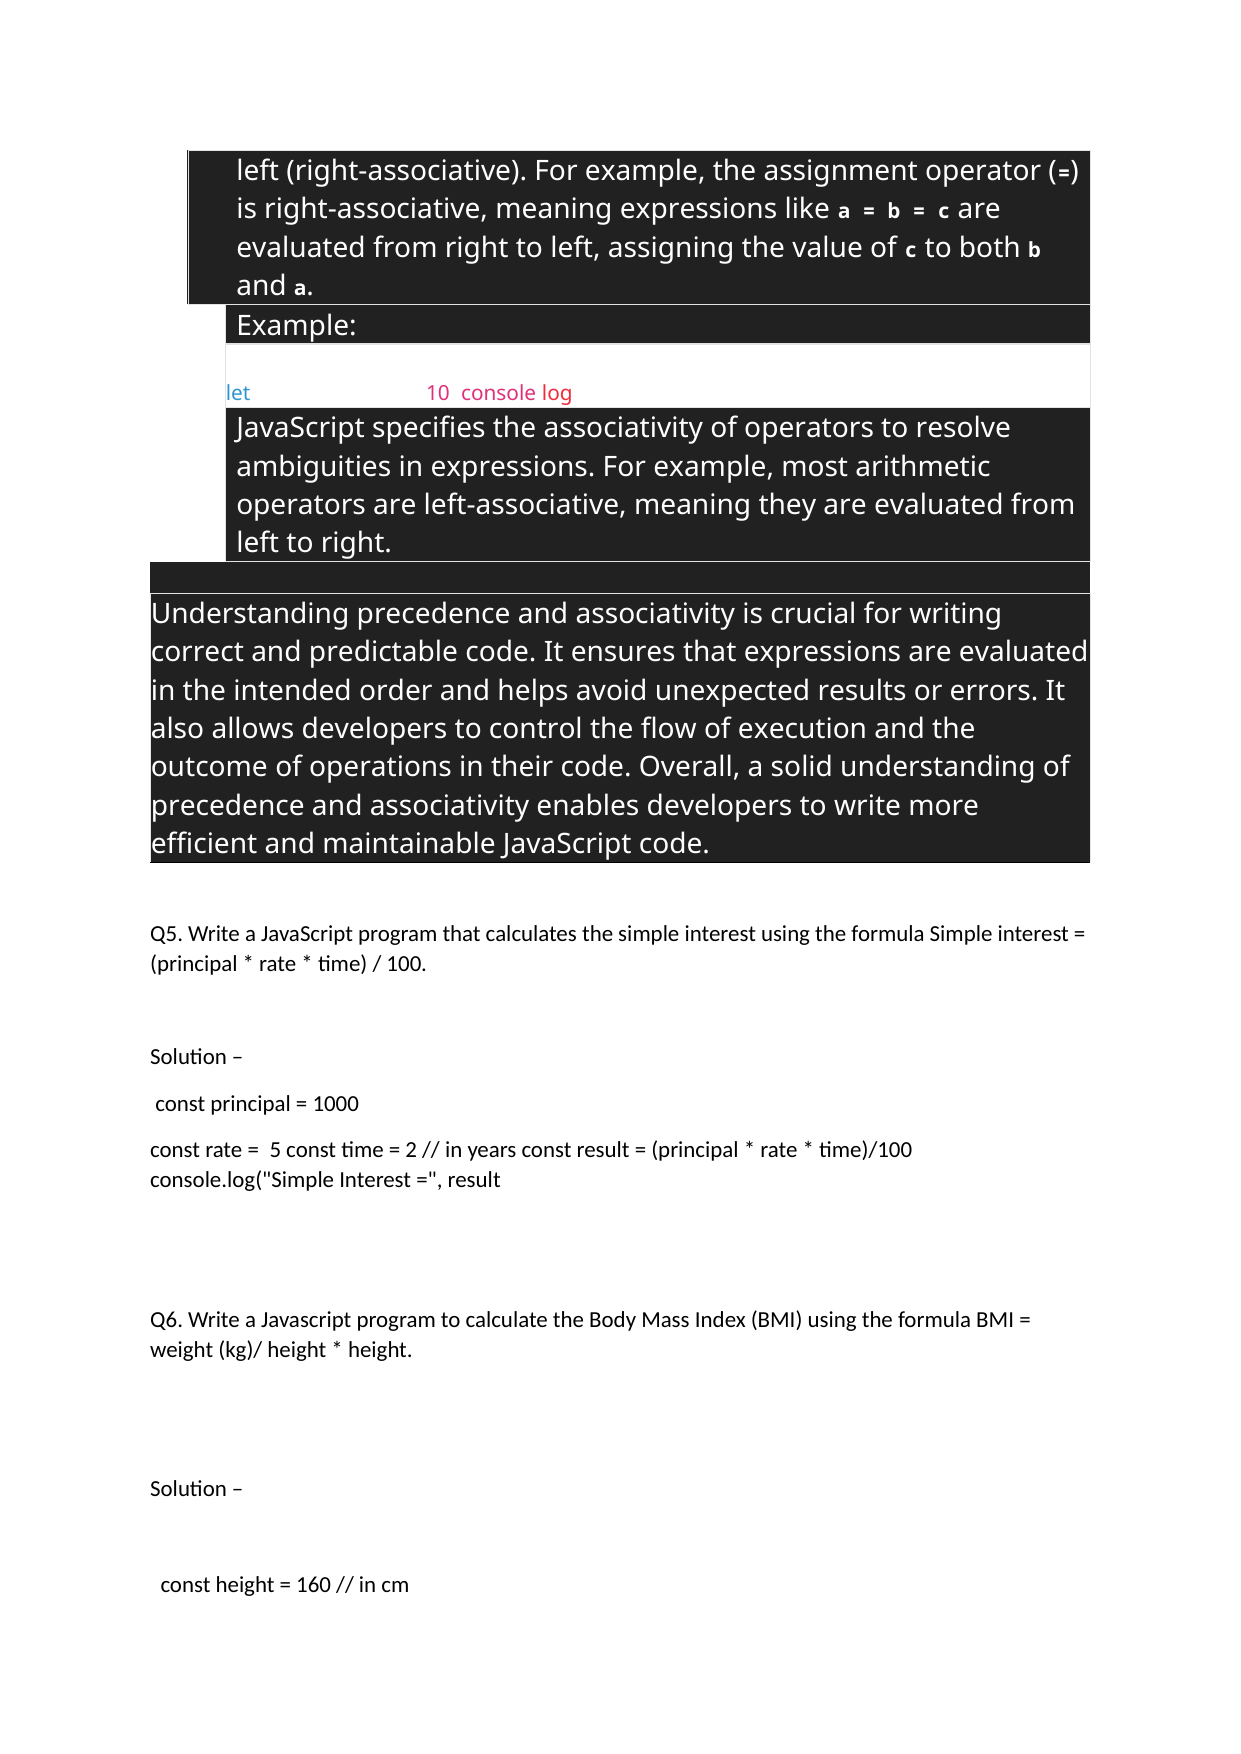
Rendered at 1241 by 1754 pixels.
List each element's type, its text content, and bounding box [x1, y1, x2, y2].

text javascriptCopy code [226, 345, 1090, 378]
text Example: [226, 305, 1090, 343]
text Understanding precedence and associativity is crucial for writing correct and predictable code. It ensures that expressions are evaluated in the intended order and helps avoid unexpected results or errors. It also allows developers to control the flow of execution and the outcome of operations in their code. Overall, a solid understanding of precedence and associativity enables developers to write more efficient and maintainable JavaScript code. [151, 594, 1090, 862]
text const rate = 5 const time = 2 // in years const result = (principal * rate * time)/100 console.log("Simple Interest =", result [150, 1135, 1090, 1193]
text Solution – [150, 1042, 1090, 1070]
text const principal = 1000 [150, 1089, 1090, 1117]
text const height = 160 // in cm [150, 1568, 1090, 1599]
text Q5. Write a JavaScript program that calculates the simple interest using the formula Simple interest = (principal * rate * time) / 100. [150, 919, 1090, 977]
list left (right-associative). For example, the assignment operator (=) is right-associative, meaning expressions like a = b = c are evaluated from right to left, assigning the value of c to both b and a. [189, 151, 1090, 304]
text Solution – [150, 1474, 1090, 1503]
text Q6. Write a Javascript program to calculate the Body Mass Index (BMI) using the formula BMI = weight (kg)/ height * height. [150, 1305, 1090, 1363]
text JavaScript specifies the associativity of operators to resolve ambiguities in expressions. For example, most arithmetic operators are left-associative, meaning they are evaluated from left to right. [226, 408, 1090, 561]
text let a, b, c; a = b = c = 10; console.log(a, b, c); // Output: 10 10 10 [226, 378, 1090, 407]
